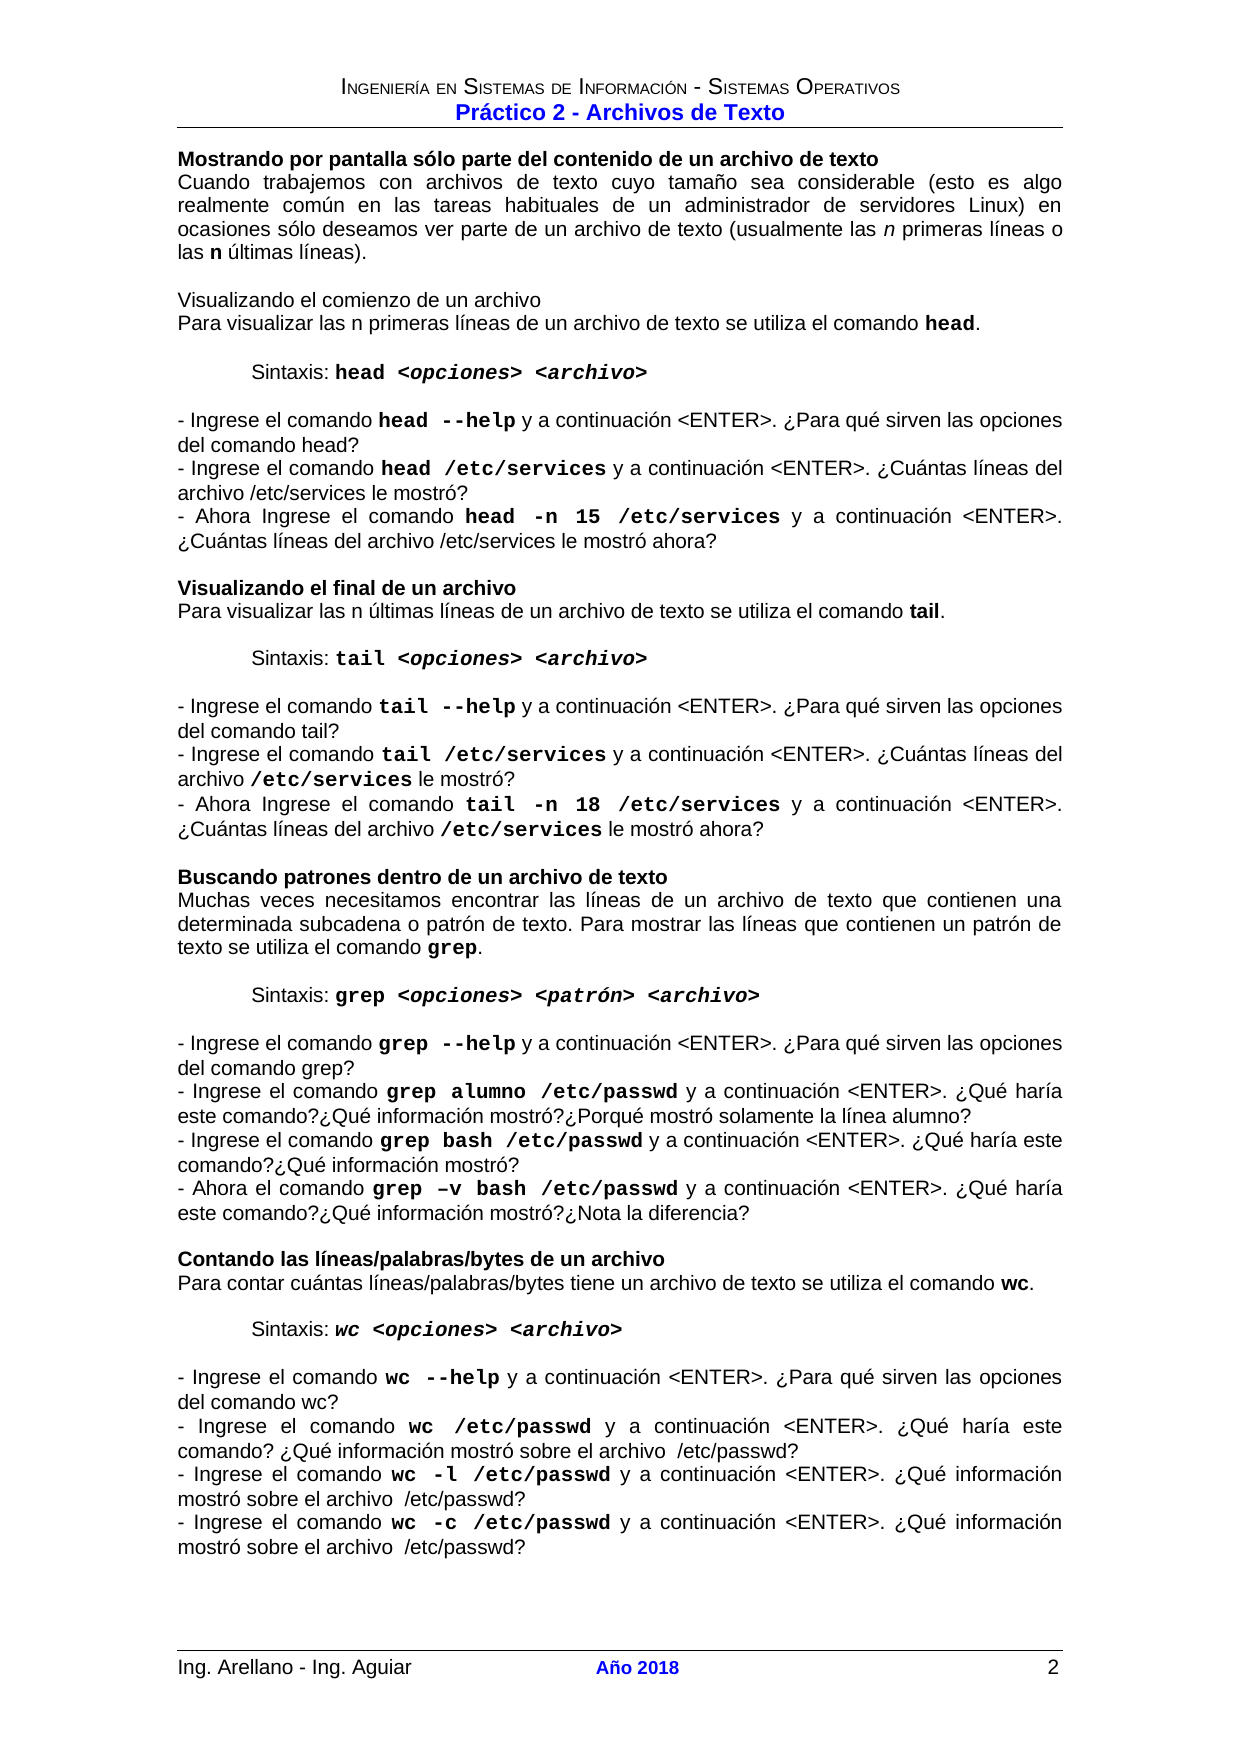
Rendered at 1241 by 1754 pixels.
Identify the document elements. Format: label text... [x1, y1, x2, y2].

text Sintaxis: grep <opciones> <patrón> <archivo> [177, 984, 1063, 1009]
text - Ahora Ingrese el comando tail -n 18 /etc/services y a continuación <ENTER>. ¿Cuántas líneas del archivo /etc/services le mostró ahora? [177, 793, 1063, 843]
text Buscando patrones dentro de un archivo de texto [177, 866, 1063, 889]
text Visualizando el final de un archivo [177, 576, 1063, 600]
text - Ingrese el comando wc -c /etc/passwd y a continuación <ENTER>. ¿Qué información mostró sobre el archivo /etc/passwd? [177, 1511, 1063, 1559]
text - Ingrese el comando grep bash /etc/passwd y a continuación <ENTER>. ¿Qué haría este comando?¿Qué información mostró? [177, 1128, 1063, 1177]
text - Ahora Ingrese el comando head -n 15 /etc/services y a continuación <ENTER>. ¿Cuántas líneas del archivo /etc/services le mostró ahora? [177, 505, 1063, 553]
text Para contar cuántas líneas/palabras/bytes tiene un archivo de texto se utiliza el comando wc. [177, 1271, 1063, 1294]
text Sintaxis: tail <opciones> <archivo> [177, 646, 1063, 671]
text - Ingrese el comando grep alumno /etc/passwd y a continuación <ENTER>. ¿Qué haría este comando?¿Qué información mostró?¿Porqué mostró solamente la línea alumno? [177, 1080, 1063, 1128]
text Sintaxis: wc <opciones> <archivo> [177, 1318, 1063, 1343]
text - Ingrese el comando head /etc/services y a continuación <ENTER>. ¿Cuántas líneas del archivo /etc/services le mostró? [177, 457, 1063, 505]
text - Ingrese el comando tail --help y a continuación <ENTER>. ¿Para qué sirven las opciones del comando tail? [177, 694, 1063, 743]
text - Ingrese el comando wc /etc/passwd y a continuación <ENTER>. ¿Qué haría este comando? ¿Qué información mostró sobre el archivo /etc/passwd? [177, 1414, 1063, 1462]
text - Ingrese el comando grep --help y a continuación <ENTER>. ¿Para qué sirven las opciones del comando grep? [177, 1032, 1063, 1080]
text Para visualizar las n últimas líneas de un archivo de texto se utiliza el comando tail. [177, 600, 1063, 623]
text Mostrando por pantalla sólo parte del contenido de un archivo de texto [177, 148, 1063, 171]
text - Ingrese el comando head --help y a continuación <ENTER>. ¿Para qué sirven las opciones del comando head? [177, 408, 1063, 457]
text - Ahora el comando grep –v bash /etc/passwd y a continuación <ENTER>. ¿Qué haría este comando?¿Qué información mostró?¿Nota la diferencia? [177, 1177, 1063, 1225]
text Muchas veces necesitamos encontrar las líneas de un archivo de texto que contienen una determinada subcadena o patrón de texto. Para mostrar las líneas que contienen un patrón de texto se utiliza el comando grep. [177, 889, 1063, 961]
text - Ingrese el comando wc -l /etc/passwd y a continuación <ENTER>. ¿Qué información mostró sobre el archivo /etc/passwd? [177, 1462, 1063, 1511]
text Para visualizar las n primeras líneas de un archivo de texto se utiliza el comando head. [177, 312, 1063, 337]
text Sintaxis: head <opciones> <archivo> [177, 360, 1063, 385]
text Cuando trabajemos con archivos de texto cuyo tamaño sea considerable (esto es algo realmente común en las tareas habituales de un administrador de servidores Linux) en ocasiones sólo deseamos ver parte de un archivo de texto (usualmente las n primeras líneas o las n últimas líneas). [177, 171, 1063, 266]
text Visualizando el comienzo de un archivo [177, 289, 1063, 312]
text Contando las líneas/palabras/bytes de un archivo [177, 1248, 1063, 1271]
text - Ingrese el comando wc --help y a continuación <ENTER>. ¿Para qué sirven las opciones del comando wc? [177, 1366, 1063, 1414]
text - Ingrese el comando tail /etc/services y a continuación <ENTER>. ¿Cuántas líneas del archivo /etc/services le mostró? [177, 743, 1063, 793]
